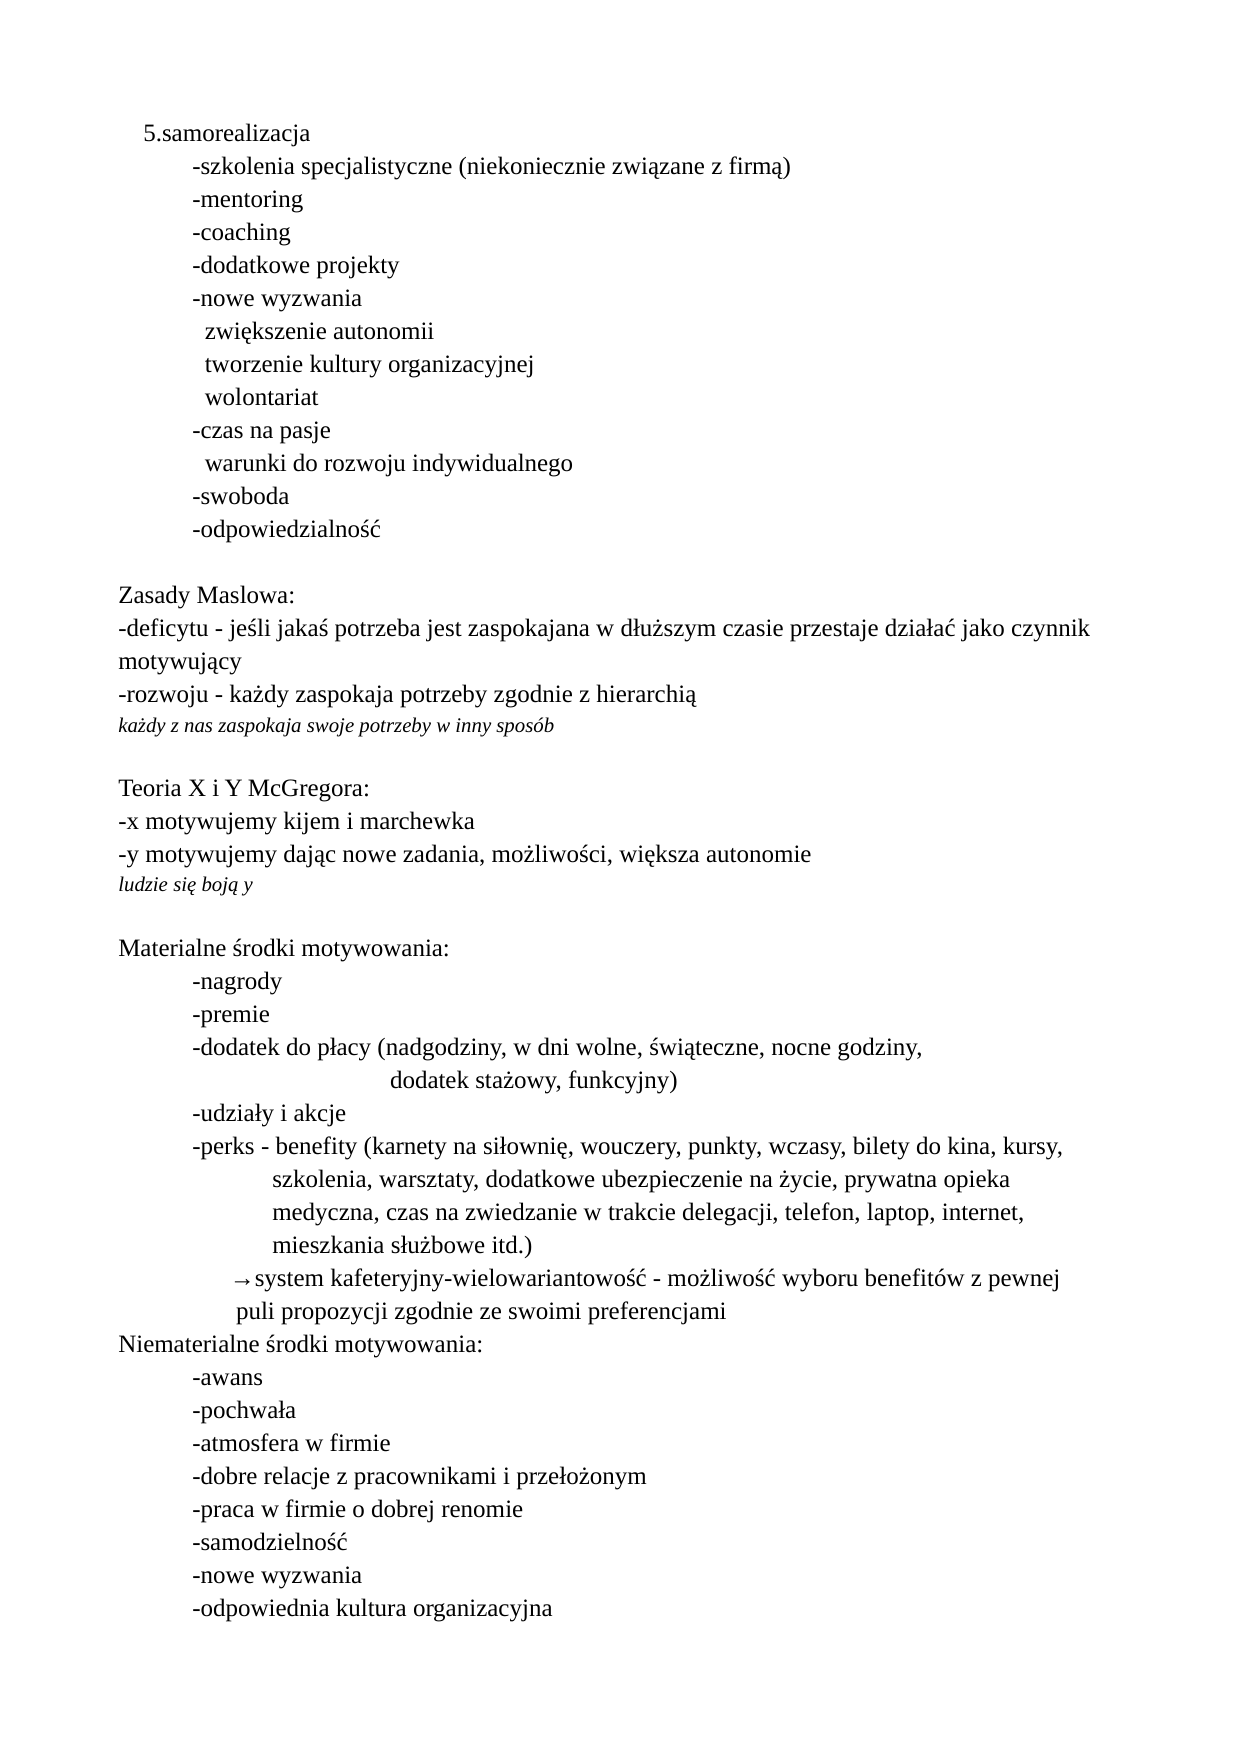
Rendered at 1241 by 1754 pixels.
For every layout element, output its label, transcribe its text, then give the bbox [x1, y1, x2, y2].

text -szkolenia specjalistyczne (niekoniecznie związane z firmą) [118, 151, 1122, 180]
text -perks - benefity (karnety na siłownię, wouczery, punkty, wczasy, bilety do kina, kursy, [118, 1131, 1122, 1160]
text -nowe wyzwania [118, 1560, 1122, 1589]
text -y motywujemy dając nowe zadania, możliwości, większa autonomie [118, 839, 1122, 868]
text warunki do rozwoju indywidualnego [118, 448, 1122, 477]
text -deficytu - jeśli jakaś potrzeba jest zaspokajana w dłuższym czasie przestaje działać jako czynnik motywujący [118, 613, 1122, 675]
text puli propozycji zgodnie ze swoimi preferencjami [118, 1296, 1122, 1325]
text zwiększenie autonomii [118, 316, 1122, 345]
text Zasady Maslowa: [118, 580, 1122, 609]
text -praca w firmie o dobrej renomie [118, 1494, 1122, 1523]
text Materialne środki motywowania: [118, 933, 1122, 962]
text 5.samorealizacja [118, 118, 1122, 147]
text -x motywujemy kijem i marchewka [118, 806, 1122, 835]
text -swoboda [118, 481, 1122, 510]
text medyczna, czas na zwiedzanie w trakcie delegacji, telefon, laptop, internet, [118, 1197, 1122, 1226]
text każdy z nas zaspokaja swoje potrzeby w inny sposób [118, 712, 1122, 737]
text -czas na pasje [118, 415, 1122, 444]
text -odpowiednia kultura organizacyjna [118, 1593, 1122, 1622]
text -awans [118, 1362, 1122, 1391]
text -nowe wyzwania [118, 283, 1122, 312]
text -dodatek do płacy (nadgodziny, w dni wolne, świąteczne, nocne godziny, [118, 1032, 1122, 1061]
text -mentoring [118, 184, 1122, 213]
text -odpowiedzialność [118, 514, 1122, 543]
text wolontariat [118, 382, 1122, 411]
text tworzenie kultury organizacyjnej [118, 349, 1122, 378]
text ludzie się boją y [118, 872, 1122, 896]
text -premie [118, 999, 1122, 1028]
text -dodatkowe projekty [118, 250, 1122, 279]
text →system kafeteryjny-wielowariantowość - możliwość wyboru benefitów z pewnej [118, 1263, 1122, 1292]
text -coaching [118, 217, 1122, 246]
text -nagrody [118, 966, 1122, 994]
text -pochwała [118, 1395, 1122, 1424]
text -atmosfera w firmie [118, 1428, 1122, 1457]
text Niematerialne środki motywowania: [118, 1329, 1122, 1358]
text -udziały i akcje [118, 1098, 1122, 1127]
text Teoria X i Y McGregora: [118, 773, 1122, 802]
text -dobre relacje z pracownikami i przełożonym [118, 1461, 1122, 1490]
text mieszkania służbowe itd.) [118, 1230, 1122, 1259]
text -rozwoju - każdy zaspokaja potrzeby zgodnie z hierarchią [118, 679, 1122, 708]
text dodatek stażowy, funkcyjny) [118, 1065, 1122, 1094]
text -samodzielność [118, 1527, 1122, 1556]
text szkolenia, warsztaty, dodatkowe ubezpieczenie na życie, prywatna opieka [118, 1164, 1122, 1193]
